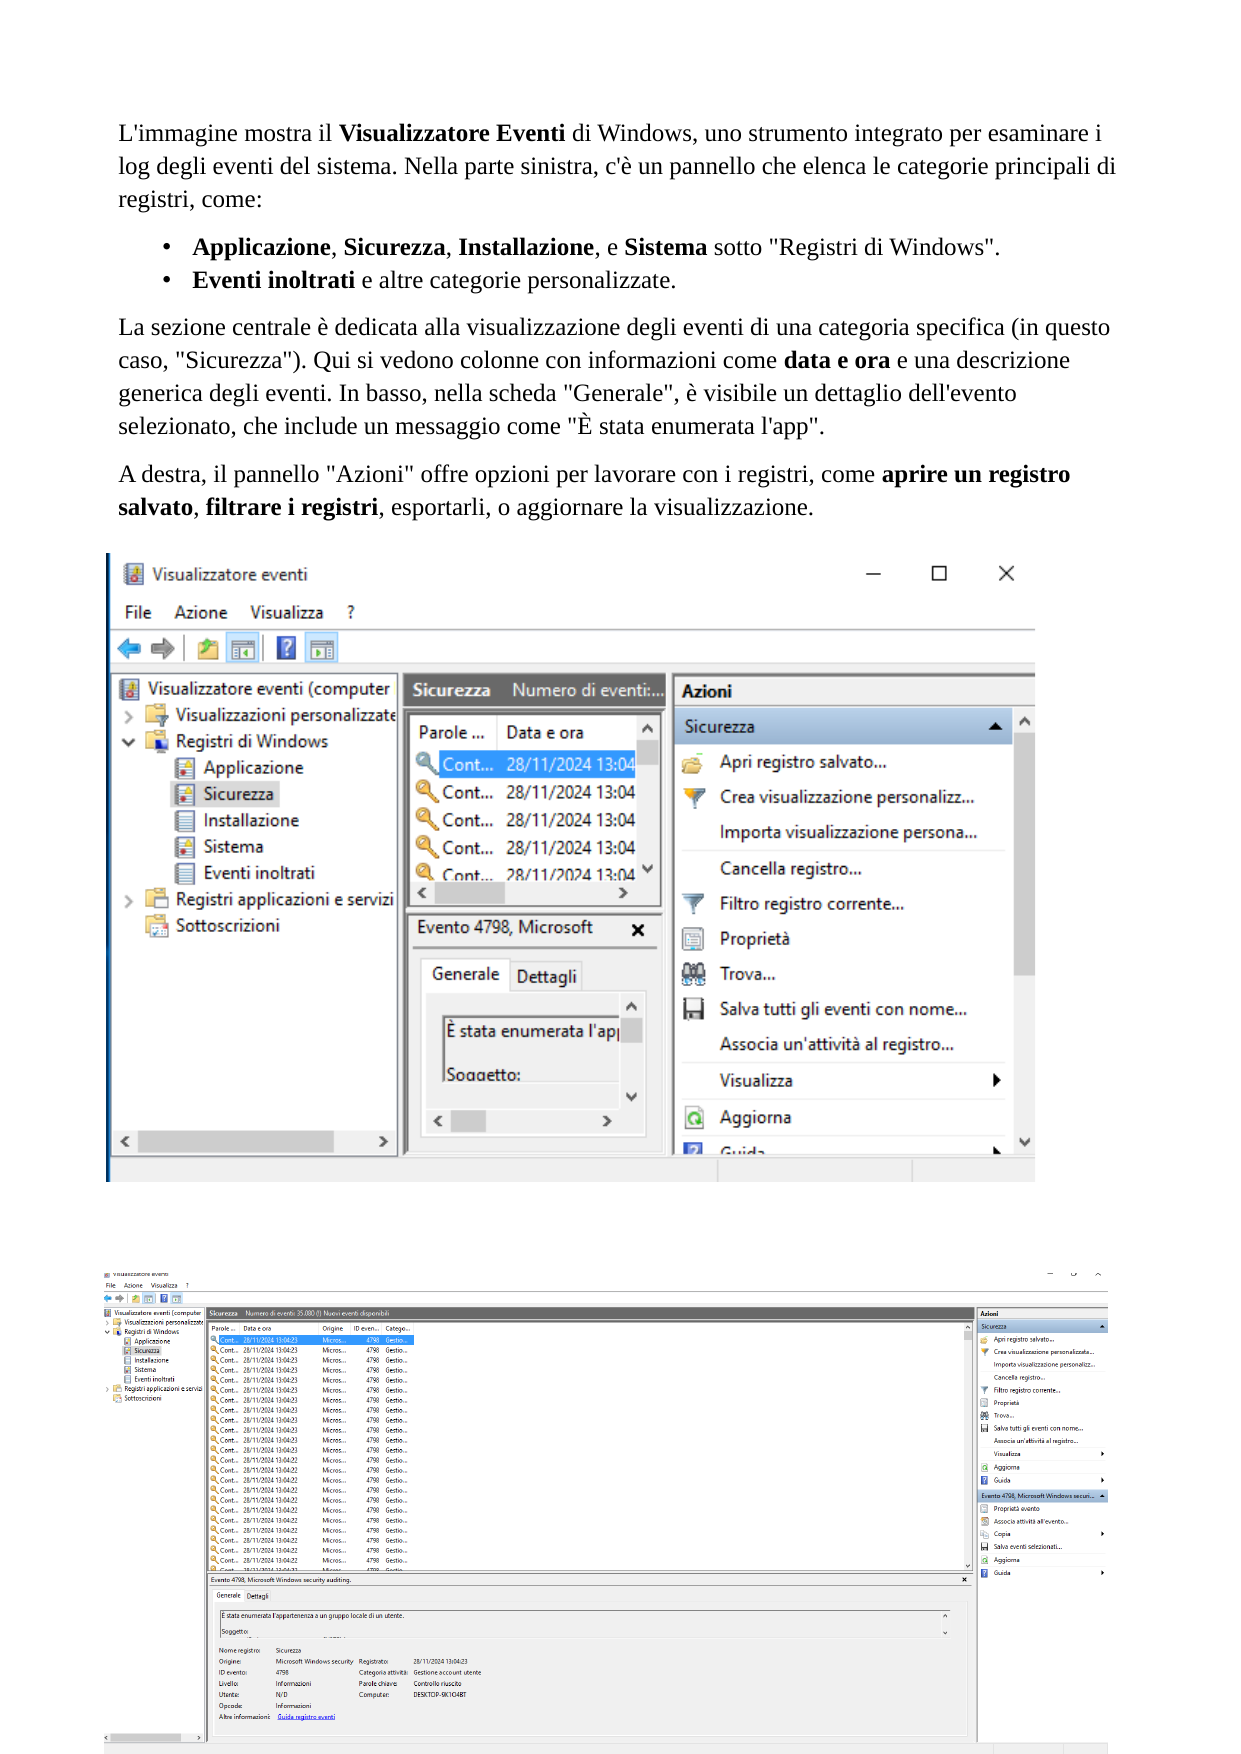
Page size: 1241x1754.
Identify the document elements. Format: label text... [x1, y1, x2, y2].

picture [104, 1273, 1108, 1754]
text L'immagine mostra il Visualizzatore Eventi di Windows, uno strumento integrato per esaminare i log degli eventi del sistema. Nella parte sinistra, c'è un pannello che elenca le categorie principali di registri, come: [118, 118, 1122, 213]
text La sezione centrale è dedicata alla visualizzazione degli eventi di una categoria specifica (in questo caso, "Sicurezza"). Qui si vedono colonne con informazioni come data e ora e una descrizione generica degli eventi. In basso, nella scheda "Generale", è visibile un dettaglio dell'evento selezionato, che include un messaggio come "È stata enumerata l'app". [118, 312, 1122, 440]
picture [106, 553, 1036, 1182]
list Eventi inoltrati e altre categorie personalizzate. [162, 265, 1122, 293]
list Applicazione, Sicurezza, Installazione, e Sistema sotto "Registri di Windows". [162, 232, 1122, 261]
text A destra, il pannello "Azioni" offre opzioni per lavorare con i registri, come aprire un registro salvato, filtrare i registri, esportarli, o aggiornare la visualizzazione. [118, 459, 1122, 521]
